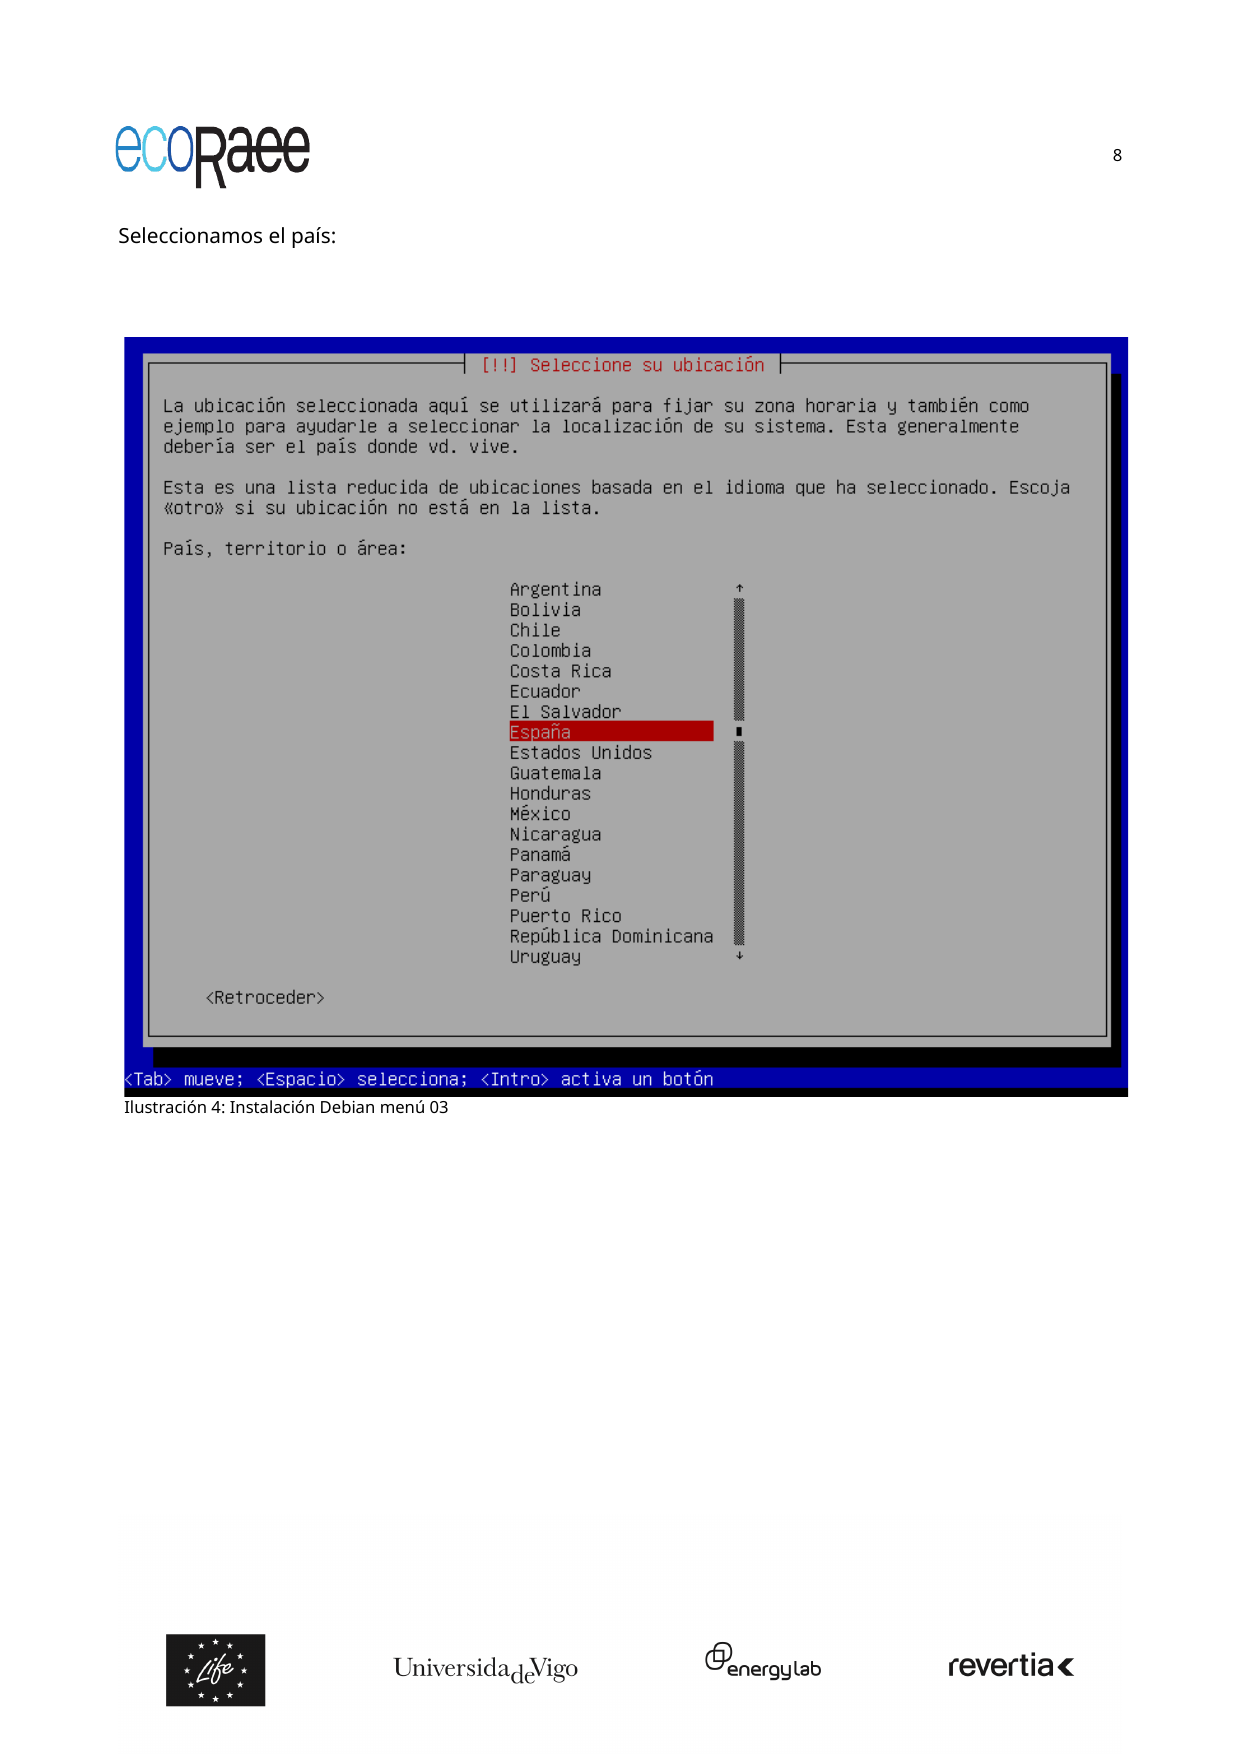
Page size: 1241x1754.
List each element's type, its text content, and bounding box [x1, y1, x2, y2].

picture [118, 1514, 1123, 1754]
picture [114, 124, 311, 190]
text Seleccionamos el país: [118, 221, 1122, 250]
text Ilustración 4: Instalación Debian menú 03 [124, 1097, 1122, 1119]
picture [124, 337, 1129, 1097]
